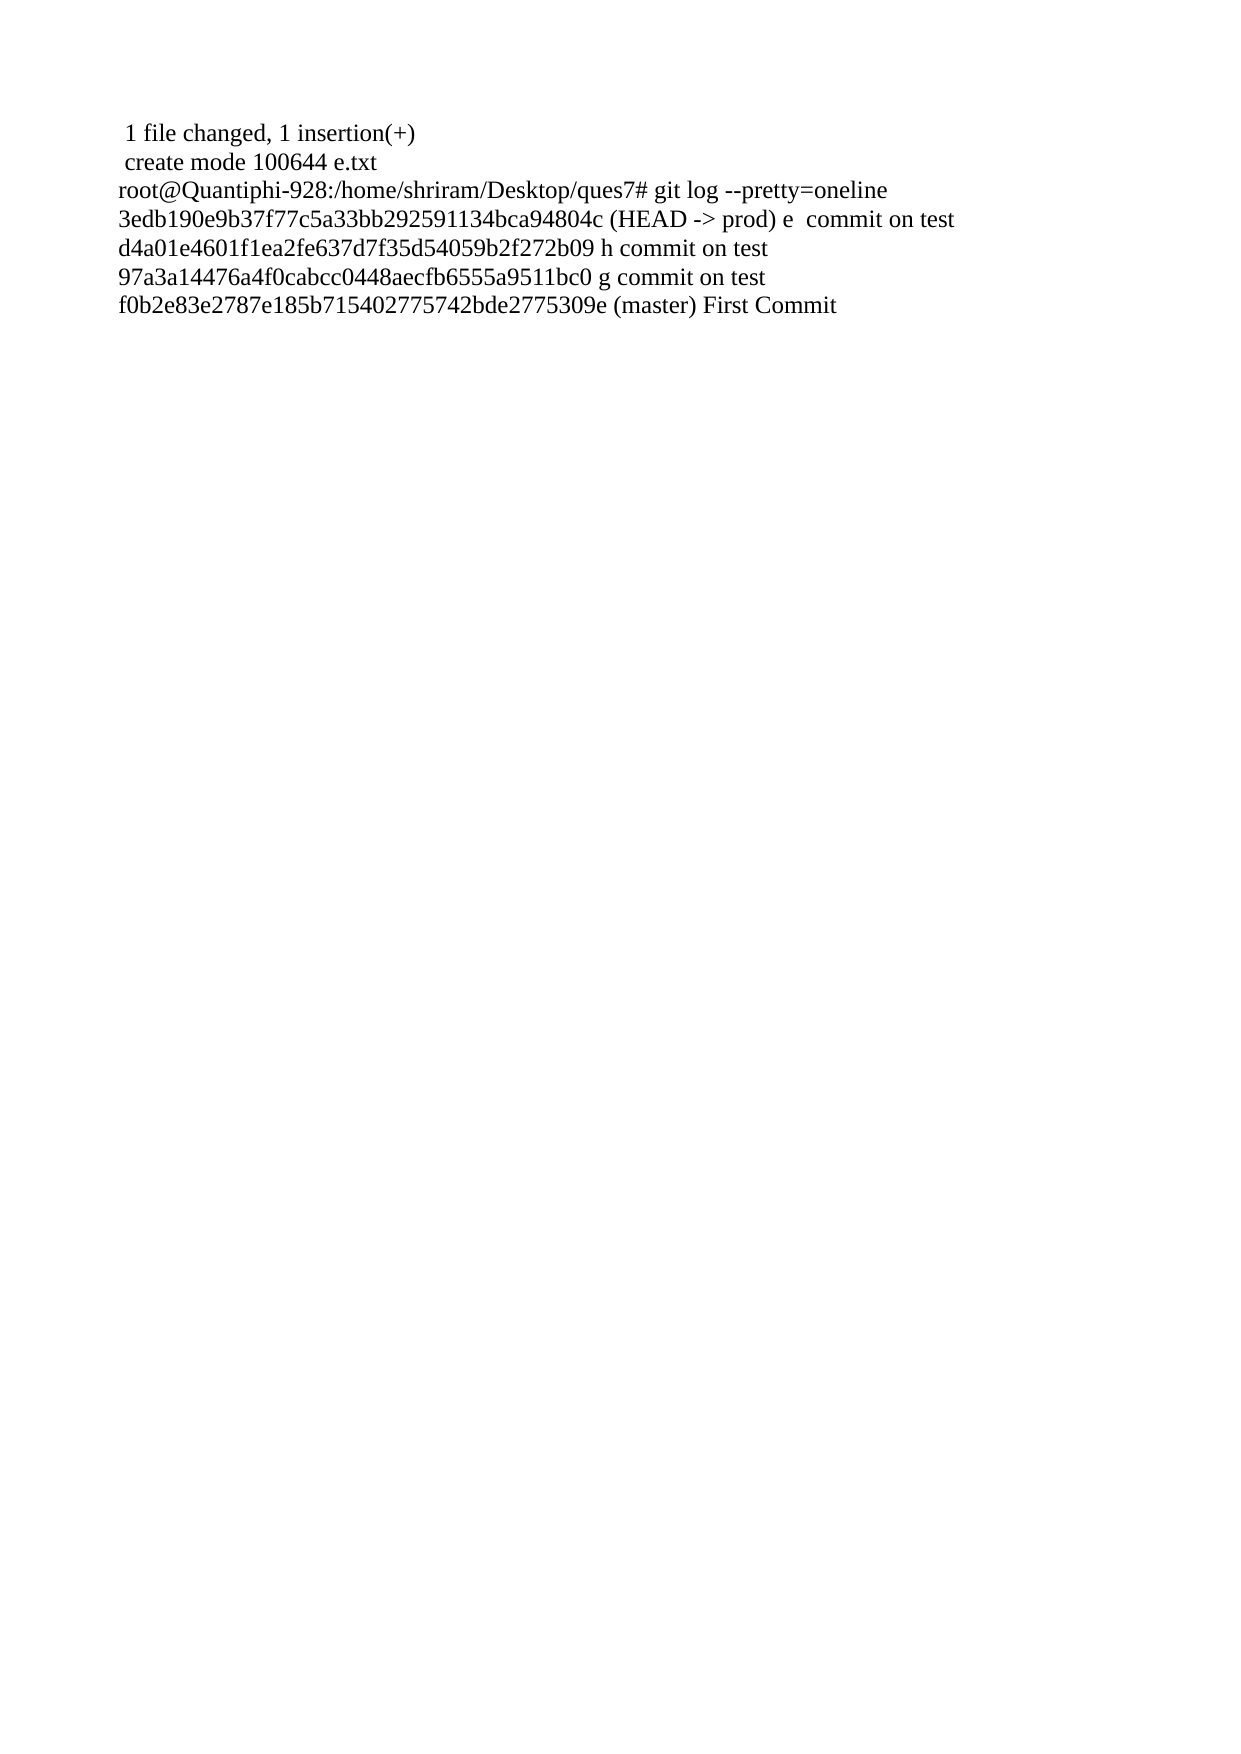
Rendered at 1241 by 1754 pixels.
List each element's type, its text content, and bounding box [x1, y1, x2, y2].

text 1 file changed, 1 insertion(+) [118, 118, 1122, 147]
text d4a01e4601f1ea2fe637d7f35d54059b2f272b09 h commit on test [118, 233, 1122, 262]
text f0b2e83e2787e185b715402775742bde2775309e (master) First Commit [118, 291, 1122, 319]
text 3edb190e9b37f77c5a33bb292591134bca94804c (HEAD -> prod) e commit on test [118, 204, 1122, 233]
text root@Quantiphi-928:/home/shriram/Desktop/ques7# git log --pretty=oneline [118, 176, 1122, 204]
text 97a3a14476a4f0cabcc0448aecfb6555a9511bc0 g commit on test [118, 262, 1122, 291]
text create mode 100644 e.txt [118, 147, 1122, 176]
